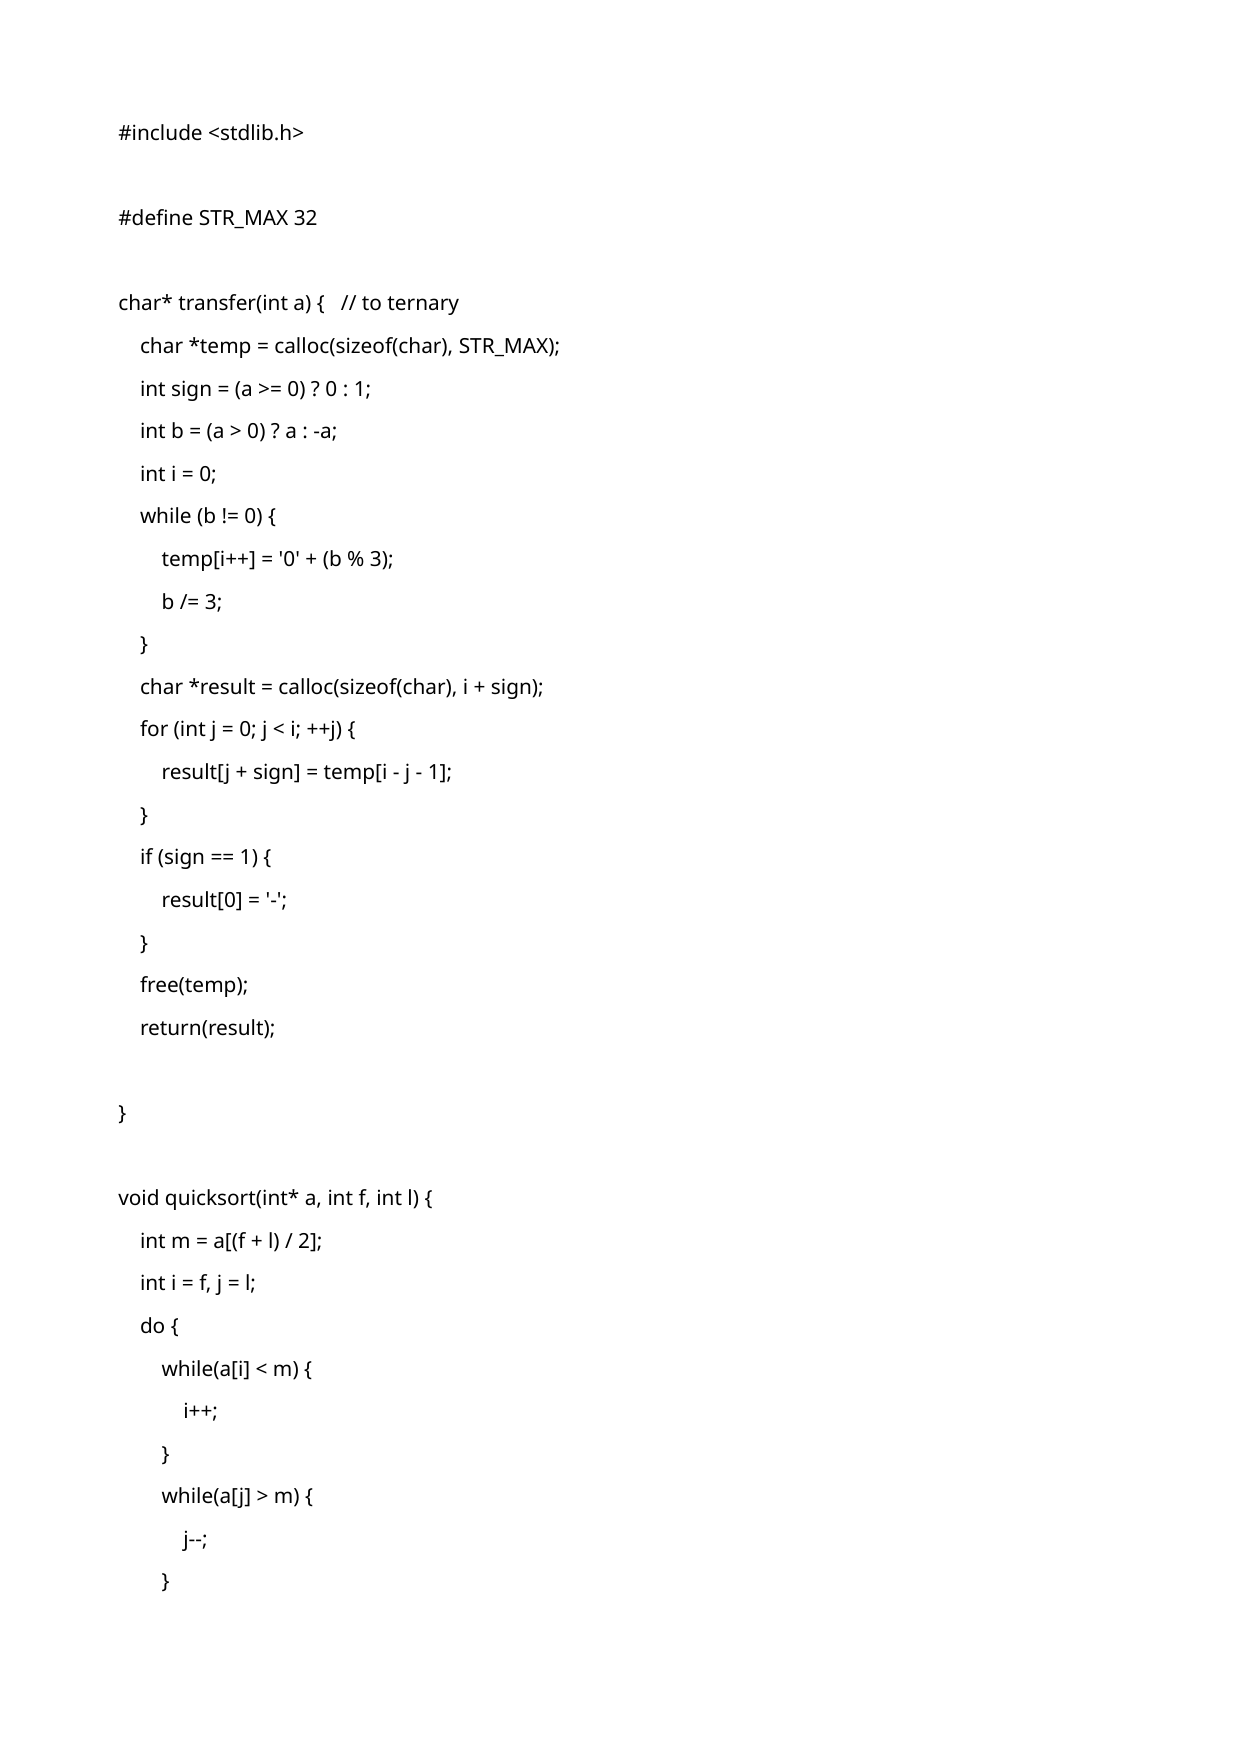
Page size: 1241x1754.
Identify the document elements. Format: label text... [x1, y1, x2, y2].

text } [118, 1439, 1122, 1467]
text void quicksort(int* a, int f, int l) { [118, 1183, 1122, 1212]
text while (b != 0) { [118, 502, 1122, 530]
text b /= 3; [118, 587, 1122, 615]
text char* transfer(int a) { // to ternary [118, 288, 1122, 317]
text int sign = (a >= 0) ? 0 : 1; [118, 374, 1122, 402]
text int i = f, j = l; [118, 1268, 1122, 1297]
text } [118, 1098, 1122, 1126]
text int b = (a > 0) ? a : -a; [118, 416, 1122, 445]
text i++; [118, 1396, 1122, 1425]
text j--; [118, 1524, 1122, 1552]
text #define STR_MAX 32 [118, 203, 1122, 232]
text char *temp = calloc(sizeof(char), STR_MAX); [118, 331, 1122, 359]
text } [118, 1567, 1122, 1595]
text return(result); [118, 1013, 1122, 1041]
text char *result = calloc(sizeof(char), i + sign); [118, 672, 1122, 700]
text if (sign == 1) { [118, 842, 1122, 871]
text int m = a[(f + l) / 2]; [118, 1226, 1122, 1254]
text } [118, 928, 1122, 956]
text temp[i++] = '0' + (b % 3); [118, 544, 1122, 573]
text } [118, 800, 1122, 828]
text free(temp); [118, 970, 1122, 999]
text #include <stdlib.h> [118, 118, 1122, 147]
text do { [118, 1311, 1122, 1339]
text result[j + sign] = temp[i - j - 1]; [118, 757, 1122, 786]
text while(a[i] < m) { [118, 1354, 1122, 1382]
text } [118, 629, 1122, 658]
text result[0] = '-'; [118, 885, 1122, 913]
text int i = 0; [118, 459, 1122, 487]
text while(a[j] > m) { [118, 1481, 1122, 1510]
text for (int j = 0; j < i; ++j) { [118, 714, 1122, 743]
